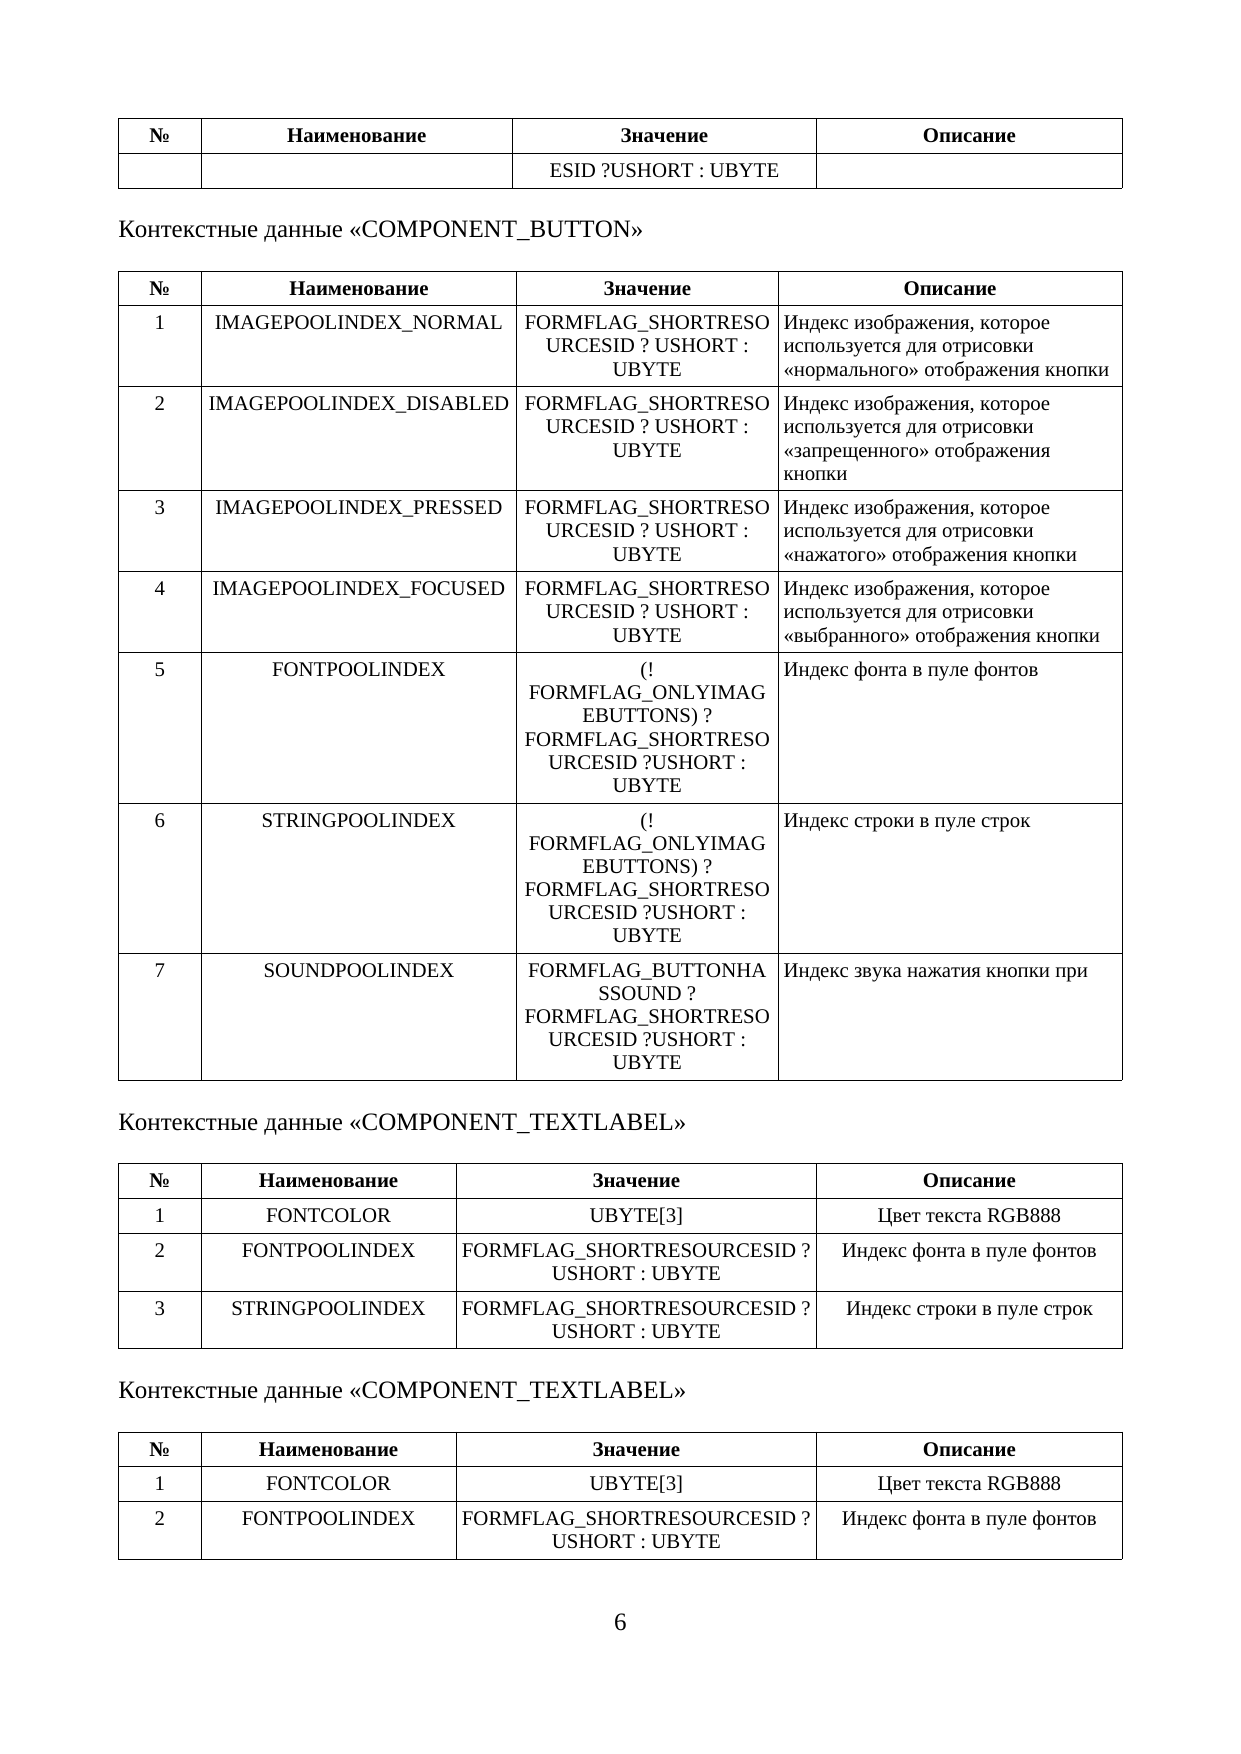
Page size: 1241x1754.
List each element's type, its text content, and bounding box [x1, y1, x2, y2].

table_cell 1 [119, 306, 201, 386]
table_cell [119, 154, 201, 187]
table_cell 3 [119, 491, 201, 571]
table_header № [119, 119, 201, 153]
table_cell Индекс строки в пуле строк [779, 804, 1122, 953]
table_cell FORMFLAG_SHORTRESOURCESID ?USHORT : UBYTE [457, 1292, 816, 1348]
table_cell FONTPOOLINDEX [202, 1234, 456, 1291]
table_cell Индекс фонта в пуле фонтов [817, 1502, 1122, 1559]
table_header Наименование [202, 119, 512, 153]
table_cell (!FORMFLAG_ONLYIMAGEBUTTONS) ?FORMFLAG_SHORTRESOURCESID ?USHORT : UBYTE [517, 653, 778, 803]
table_cell Индекс строки в пуле строк [817, 1292, 1122, 1348]
table_header Описание [817, 1433, 1122, 1466]
table_cell FONTCOLOR [202, 1199, 456, 1233]
table_cell 6 [119, 804, 201, 953]
table_cell 2 [119, 1502, 201, 1559]
table_cell IMAGEPOOLINDEX_NORMAL [202, 306, 516, 386]
table_cell FORMFLAG_SHORTRESOURCESID ? USHORT : UBYTE [517, 387, 778, 490]
table_header Наименование [202, 1433, 456, 1466]
table_cell IMAGEPOOLINDEX_PRESSED [202, 491, 516, 571]
table_header № [119, 1164, 201, 1198]
table_cell ESID ?USHORT : UBYTE [513, 154, 816, 187]
table_cell IMAGEPOOLINDEX_DISABLED [202, 387, 516, 490]
table_cell 7 [119, 954, 201, 1080]
table_header Наименование [202, 272, 516, 305]
table_cell STRINGPOOLINDEX [202, 804, 516, 953]
table_cell FONTCOLOR [202, 1467, 456, 1501]
table_cell FORMFLAG_SHORTRESOURCESID ? USHORT : UBYTE [517, 491, 778, 571]
table_cell FORMFLAG_SHORTRESOURCESID ?USHORT : UBYTE [457, 1234, 816, 1291]
table_cell FORMFLAG_SHORTRESOURCESID ? USHORT : UBYTE [517, 572, 778, 652]
table_cell SOUNDPOOLINDEX [202, 954, 516, 1080]
table_cell Индекс изображения, которое используется для отрисовки «выбранного» отображения кнопки [779, 572, 1122, 652]
table_cell FORMFLAG_BUTTONHASSOUND ?FORMFLAG_SHORTRESOURCESID ?USHORT : UBYTE [517, 954, 778, 1080]
table_cell [817, 154, 1122, 187]
table_cell 2 [119, 387, 201, 490]
text Контекстные данные «COMPONENT_BUTTON» [118, 215, 1122, 243]
table_cell 4 [119, 572, 201, 652]
table_cell (!FORMFLAG_ONLYIMAGEBUTTONS) ?FORMFLAG_SHORTRESOURCESID ?USHORT : UBYTE [517, 804, 778, 953]
table_cell Индекс звука нажатия кнопки при [779, 954, 1122, 1080]
table_cell FONTPOOLINDEX [202, 1502, 456, 1559]
table_header № [119, 272, 201, 305]
table_cell Индекс изображения, которое используется для отрисовки «нормального» отображения кнопки [779, 306, 1122, 386]
table_header № [119, 1433, 201, 1466]
table_cell FORMFLAG_SHORTRESOURCESID ?USHORT : UBYTE [457, 1502, 816, 1559]
table_header Описание [779, 272, 1122, 305]
table_cell 2 [119, 1234, 201, 1291]
table_cell Индекс изображения, которое используется для отрисовки «нажатого» отображения кнопки [779, 491, 1122, 571]
table_cell UBYTE[3] [457, 1467, 816, 1501]
table_cell Цвет текста RGB888 [817, 1467, 1122, 1501]
table_cell 3 [119, 1292, 201, 1348]
table_cell FONTPOOLINDEX [202, 653, 516, 803]
table_header Значение [517, 272, 778, 305]
table_cell Индекс фонта в пуле фонтов [817, 1234, 1122, 1291]
table_cell UBYTE[3] [457, 1199, 816, 1233]
table_cell [202, 154, 512, 187]
table_cell STRINGPOOLINDEX [202, 1292, 456, 1348]
table_header Описание [817, 1164, 1122, 1198]
table_cell 5 [119, 653, 201, 803]
table_cell FORMFLAG_SHORTRESOURCESID ? USHORT : UBYTE [517, 306, 778, 386]
table_cell 1 [119, 1467, 201, 1501]
table_cell 1 [119, 1199, 201, 1233]
table_header Описание [817, 119, 1122, 153]
text Контекстные данные «COMPONENT_TEXTLABEL» [118, 1108, 1122, 1136]
table_header Значение [457, 1164, 816, 1198]
text Контекстные данные «COMPONENT_TEXTLABEL» [118, 1376, 1122, 1404]
table_cell Индекс фонта в пуле фонтов [779, 653, 1122, 803]
table_header Наименование [202, 1164, 456, 1198]
table_cell Цвет текста RGB888 [817, 1199, 1122, 1233]
table_header Значение [513, 119, 816, 153]
table_cell IMAGEPOOLINDEX_FOCUSED [202, 572, 516, 652]
table_cell Индекс изображения, которое используется для отрисовки «запрещенного» отображения кнопки [779, 387, 1122, 490]
table_header Значение [457, 1433, 816, 1466]
